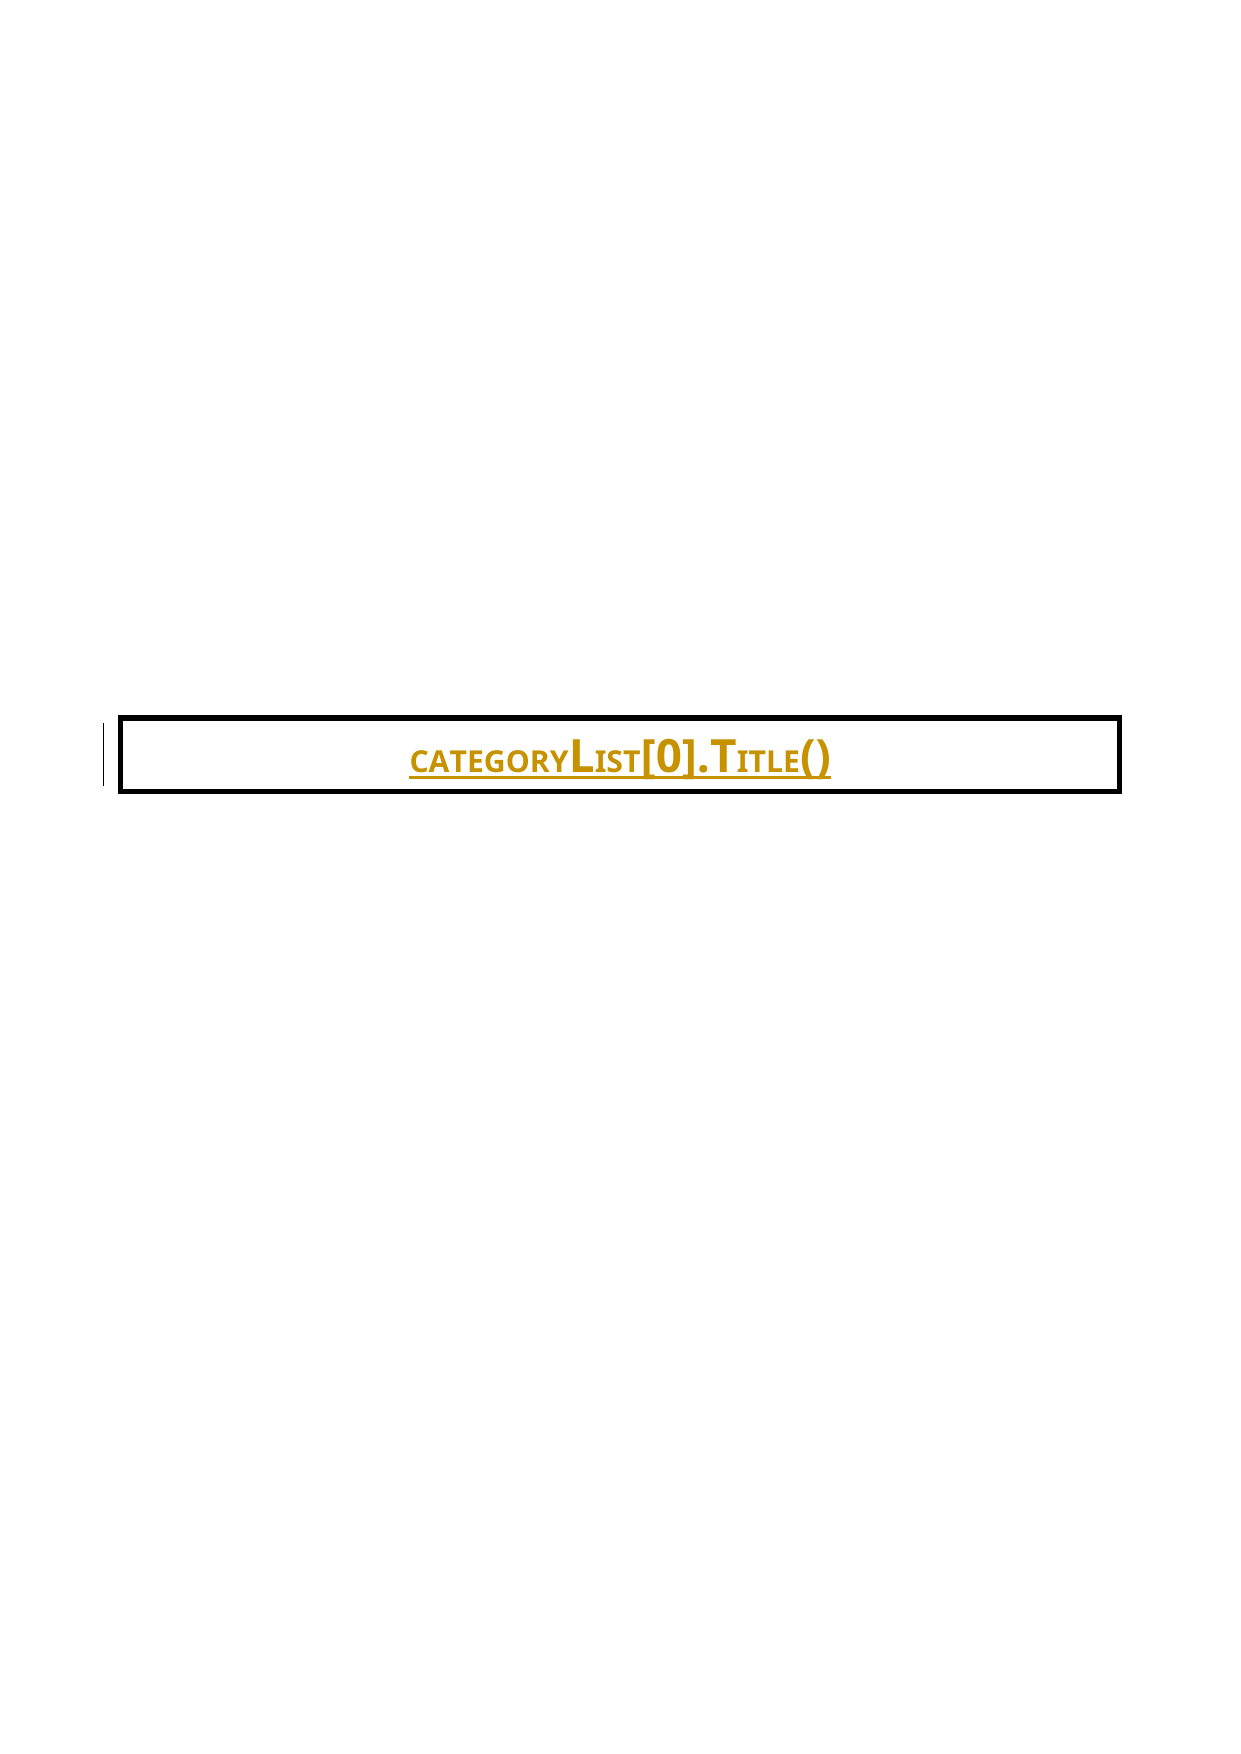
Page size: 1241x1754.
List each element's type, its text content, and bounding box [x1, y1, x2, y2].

subtitle categoryList[0].Title() [123, 721, 1117, 789]
